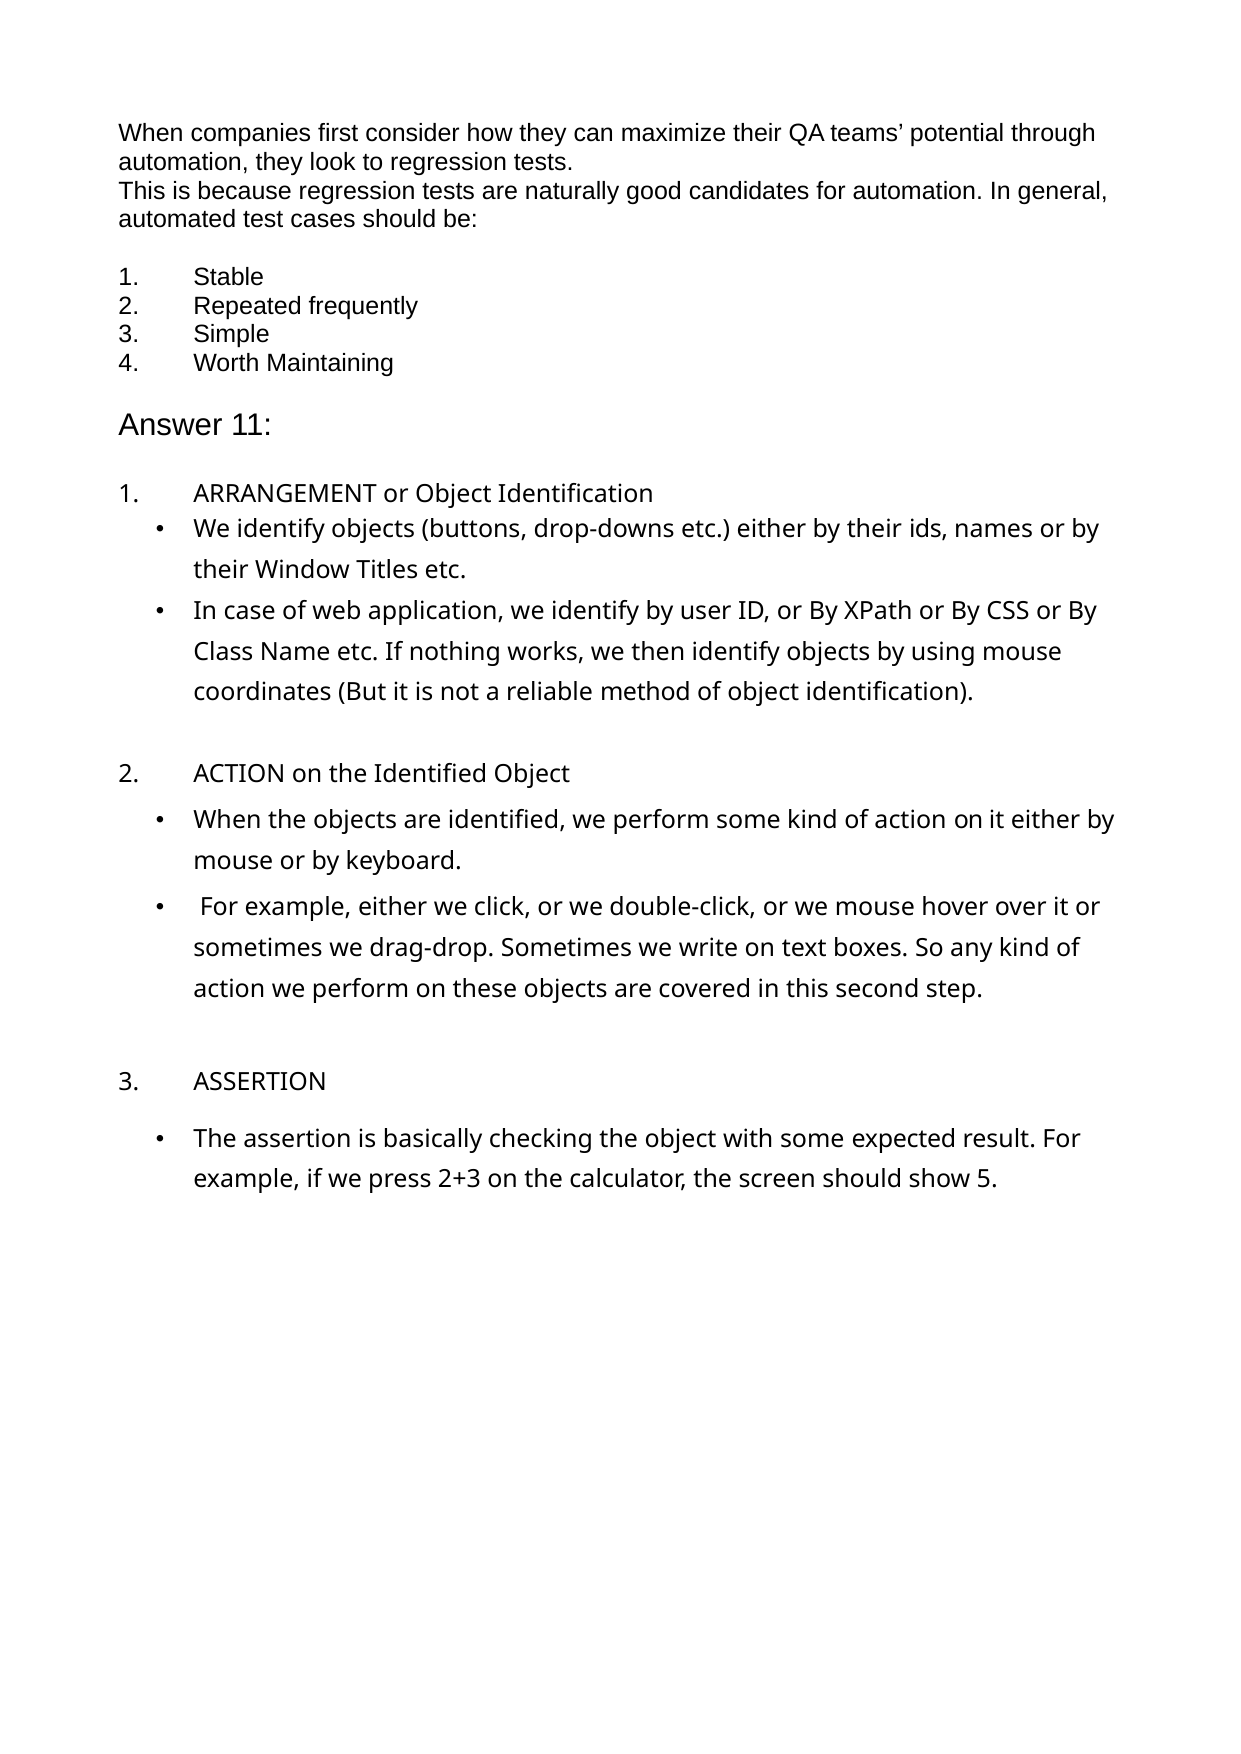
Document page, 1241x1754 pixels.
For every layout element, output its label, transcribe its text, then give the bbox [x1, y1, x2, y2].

list In case of web application, we identify by user ID, or By XPath or By CSS or By Class Name etc. If nothing works, we then identify objects by using mouse coordinates (But it is not a reliable method of object identification). [156, 592, 1122, 708]
list When the objects are identified, we perform some kind of action on it either by mouse or by keyboard. [156, 802, 1122, 877]
list Stable [118, 262, 1122, 291]
list ACTION on the Identified Object [118, 756, 1122, 790]
list This is because regression tests are naturally good candidates for automation. In general, automated test cases should be: [118, 176, 1122, 233]
list For example, either we click, or we double-click, or we mouse hover over it or sometimes we drag-drop. Sometimes we write on text boxes. So any kind of action we perform on these objects are covered in this second step. [156, 889, 1122, 1005]
list Simple [118, 319, 1122, 348]
list Answer 11: [118, 406, 1122, 442]
list The assertion is basically checking the object with some expected result. For example, if we press 2+3 on the calculator, the screen should show 5. [156, 1120, 1122, 1195]
list Worth Maintaining [118, 348, 1122, 377]
list ASSERTION [118, 1063, 1122, 1097]
list When companies first consider how they can maximize their QA teams’ potential through automation, they look to regression tests. [118, 118, 1122, 176]
list We identify objects (buttons, drop-downs etc.) either by their ids, names or by their Window Titles etc. [156, 511, 1122, 586]
list Repeated frequently [118, 291, 1122, 319]
list ARRANGEMENT or Object Identification [118, 476, 1122, 510]
